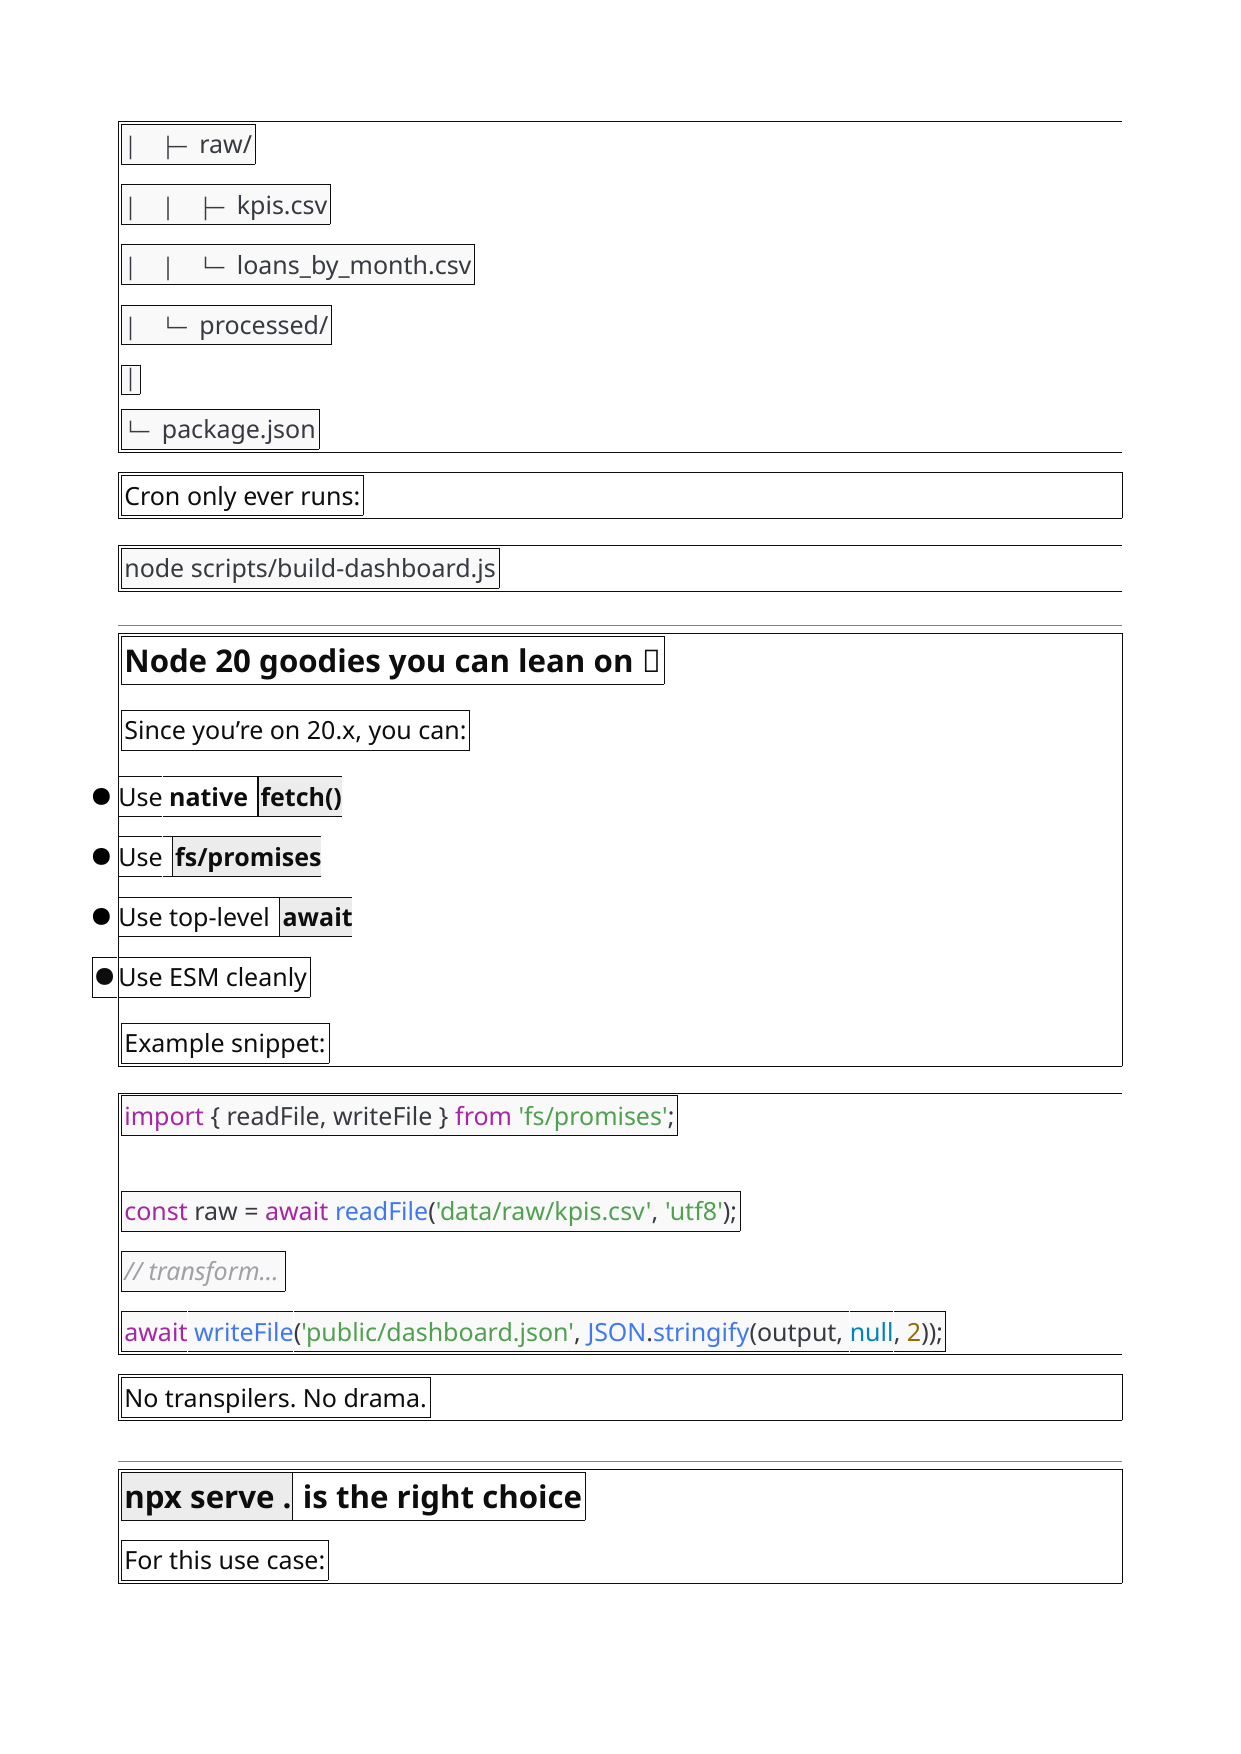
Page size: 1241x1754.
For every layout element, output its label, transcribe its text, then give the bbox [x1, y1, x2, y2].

list Use top-level await [119, 893, 1122, 937]
list Use fs/promises [119, 833, 1122, 877]
text // transform... [119, 1248, 1122, 1291]
text │ ├─ raw/ [119, 122, 1122, 164]
text Since you’re on 20.x, you can: [119, 707, 1122, 750]
text │ │ ├─ kpis.csv [119, 181, 1122, 224]
text For this use case: [119, 1537, 1122, 1583]
text await writeFile('public/dashboard.json', JSON.stringify(output, null, 2)); [119, 1308, 1122, 1354]
text │ └─ processed/ [119, 301, 1122, 344]
text │ │ └─ loans_by_month.csv [119, 241, 1122, 284]
text Cron only ever runs: [119, 473, 1122, 518]
list Use ESM cleanly [119, 954, 1122, 997]
subtitle Node 20 goodies you can lean on 💪 [119, 634, 1122, 684]
text const raw = await readFile('data/raw/kpis.csv', 'utf8'); [119, 1188, 1122, 1231]
text No transpilers. No drama. [119, 1375, 1122, 1420]
text └─ package.json [119, 406, 1122, 452]
list Use native fetch() [119, 773, 1122, 816]
subtitle npx serve . is the right choice [119, 1470, 1122, 1520]
text node scripts/build-dashboard.js [119, 546, 1122, 591]
text │ [119, 362, 1122, 394]
text import { readFile, writeFile } from 'fs/promises'; [119, 1094, 1122, 1136]
text Example snippet: [119, 1020, 1122, 1066]
